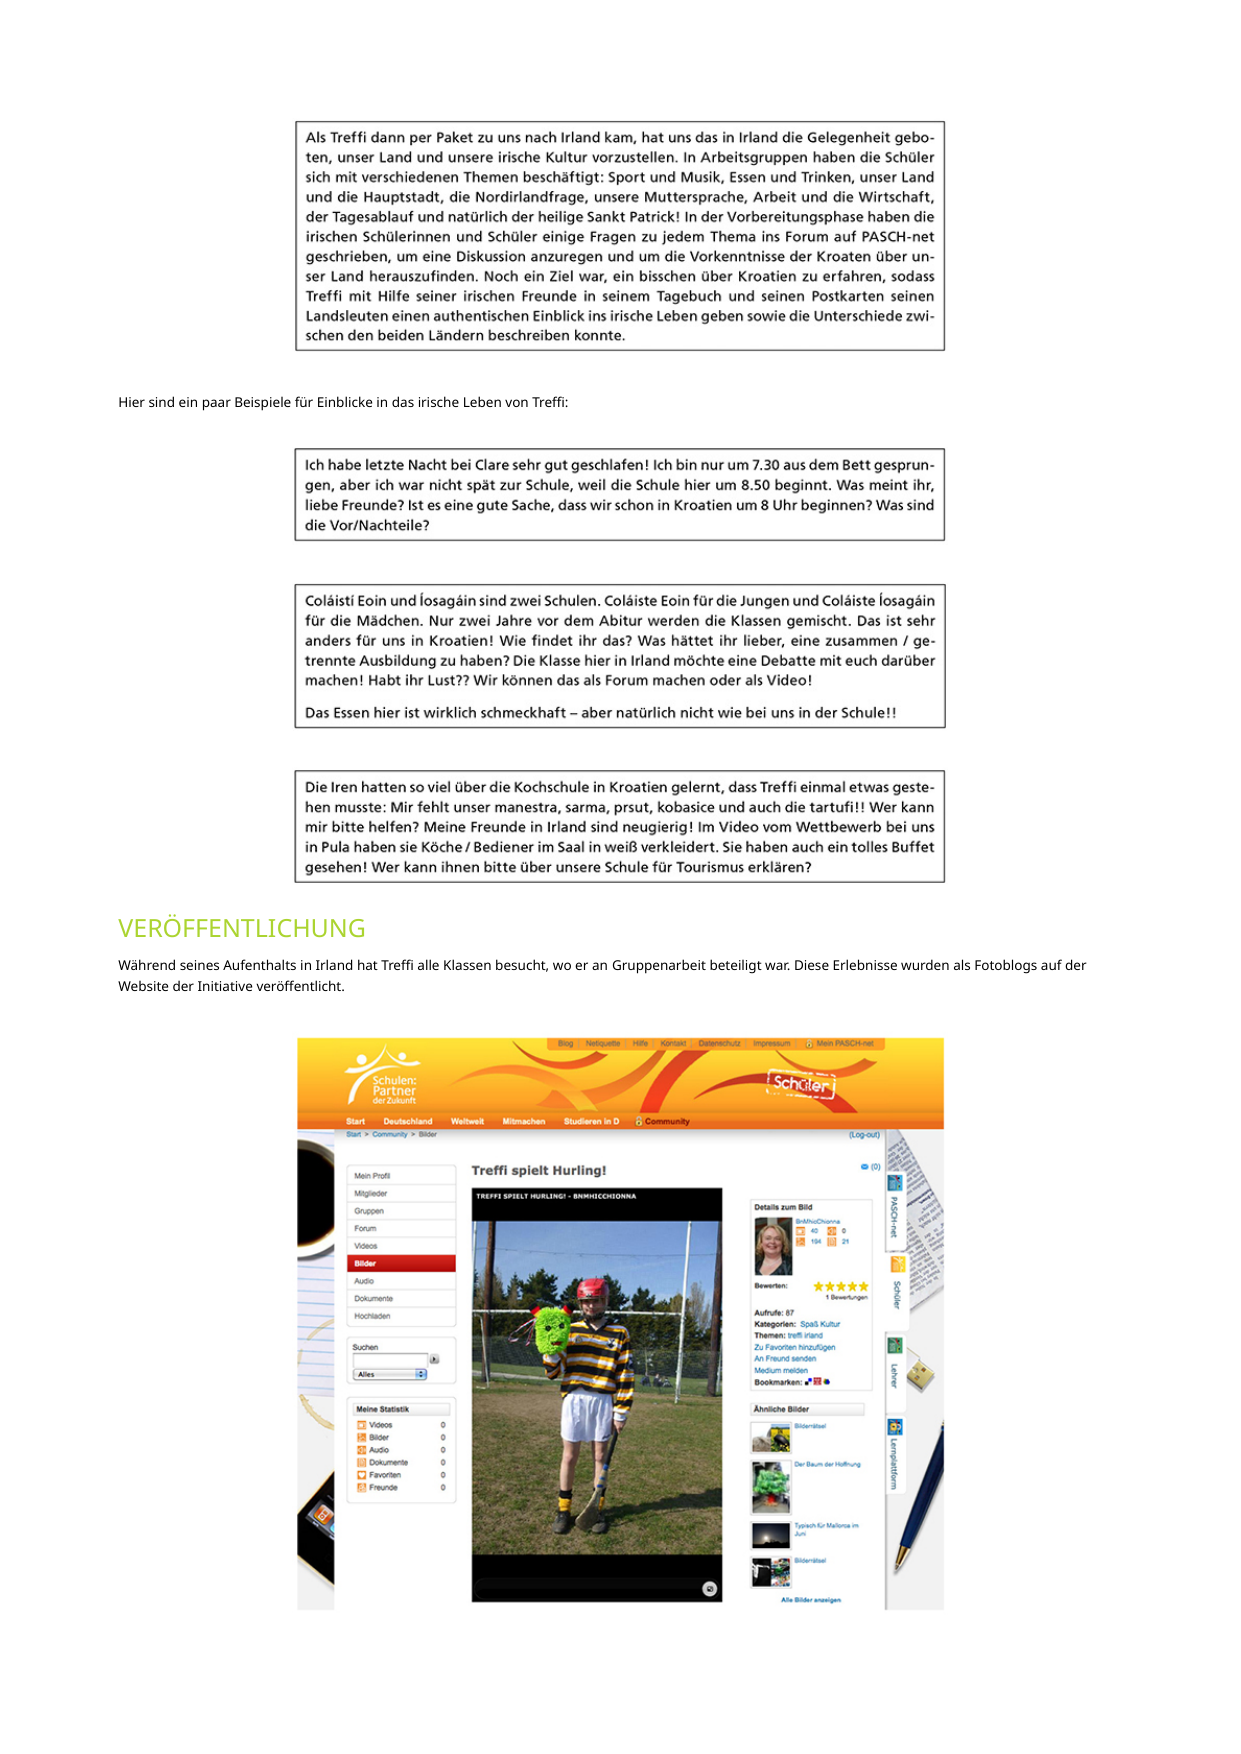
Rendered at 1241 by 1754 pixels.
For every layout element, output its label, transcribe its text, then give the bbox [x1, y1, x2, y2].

picture [292, 447, 949, 545]
picture [292, 767, 949, 886]
picture [292, 118, 949, 356]
picture [292, 582, 949, 731]
text Während seines Aufenthalts in Irland hat Treffi alle Klassen besucht, wo er an Gruppenarbeit beteiligt war. Diese Erlebnisse wurden als Fotoblogs auf der Website der Initiative veröffentlicht. [118, 956, 1122, 995]
subtitle VERÖFFENTLICHUNG [118, 910, 1122, 944]
text Hier sind ein paar Beispiele für Einblicke in das irische Leben von Treffi: [118, 393, 1122, 411]
picture [292, 1031, 949, 1617]
